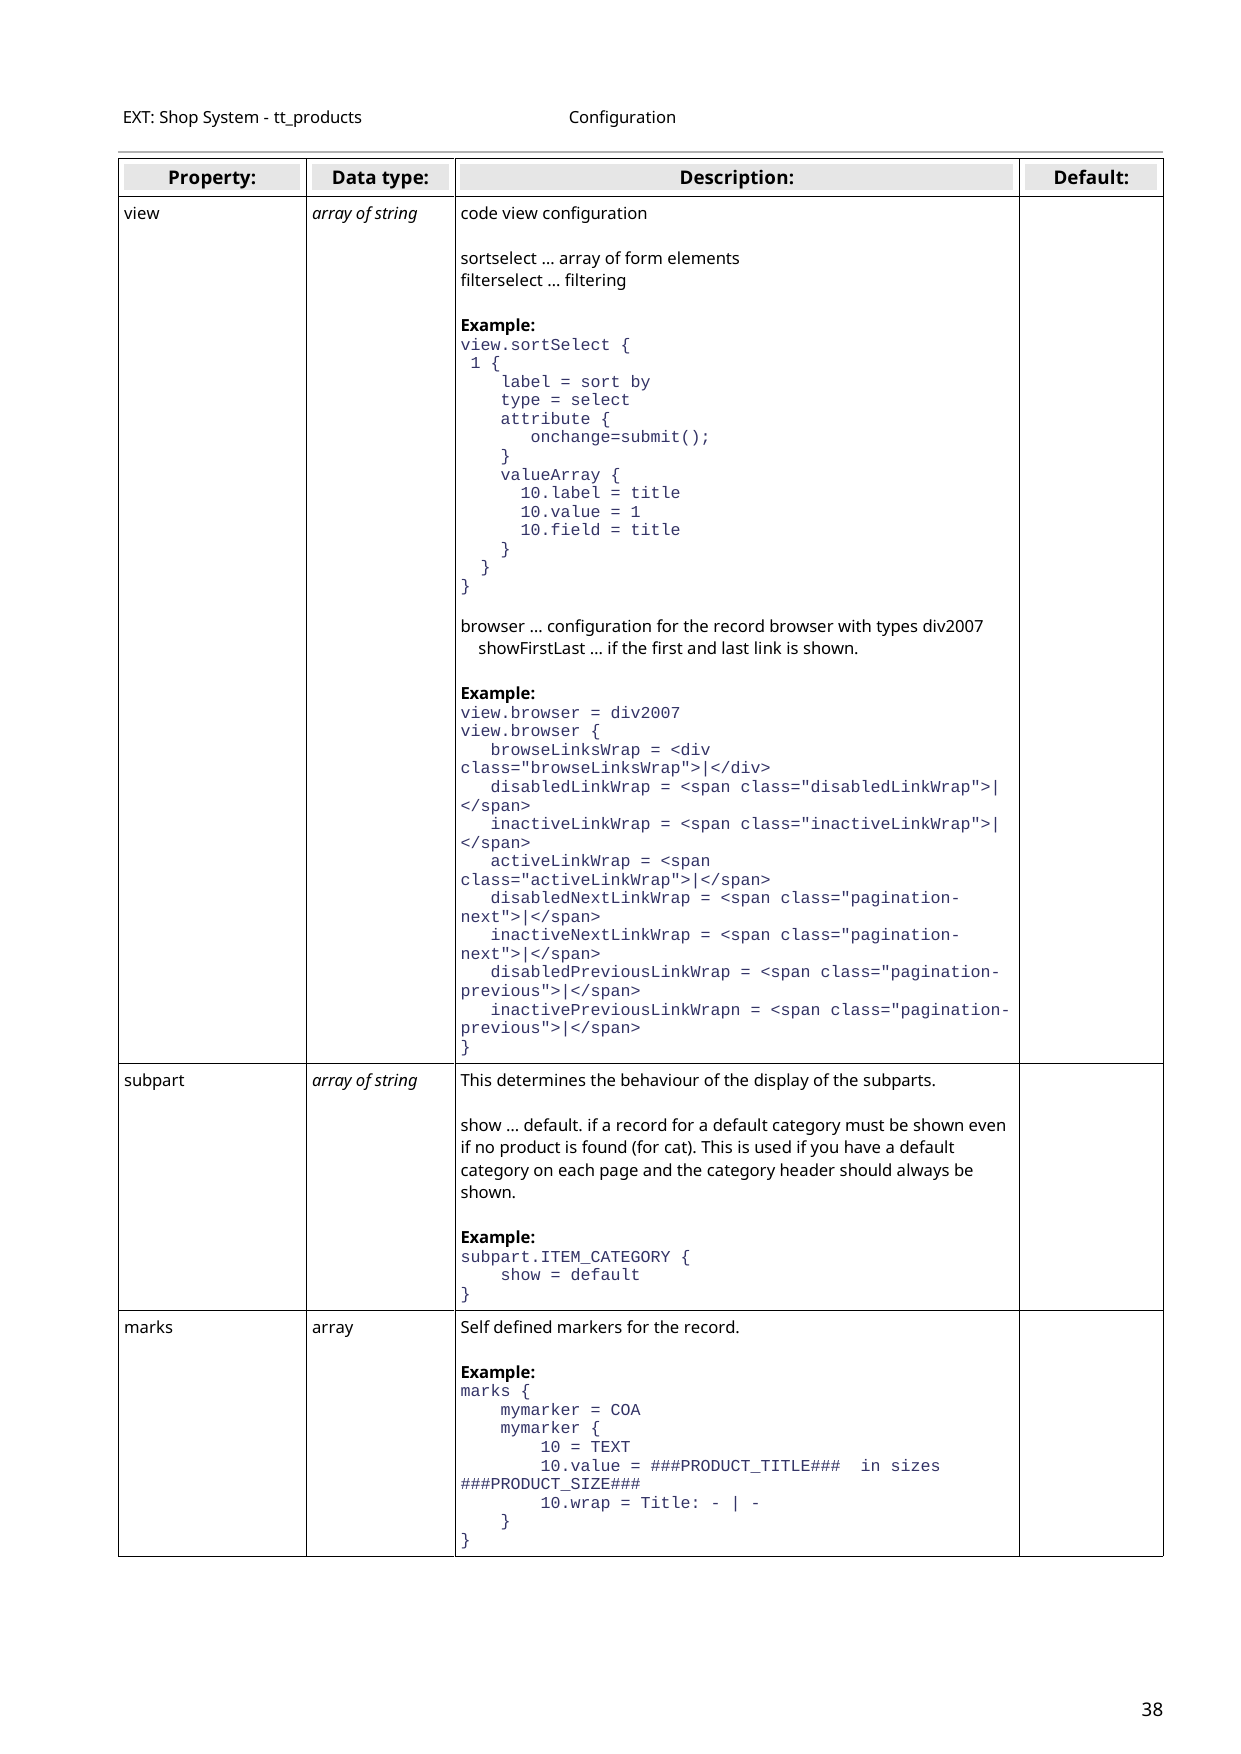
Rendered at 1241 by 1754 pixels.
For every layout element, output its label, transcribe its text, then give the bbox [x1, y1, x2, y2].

table_cell marks [119, 1311, 306, 1556]
table_cell [1020, 1064, 1163, 1310]
table_cell code view configuration sortselect … array of form elements filterselect … filtering Example: view.sortSelect { 1 { label = sort by type = select attribute { onchange=submit(); } valueArray { 10.label = title 10.value = 1 10.field = title } } } browser … configuration for the record browser with types div2007 showFirstLast … if the first and last link is shown. Example: view.browser = div2007 view.browser { browseLinksWrap = <div class="browseLinksWrap">|</div> disabledLinkWrap = <span class="disabledLinkWrap">|</span> inactiveLinkWrap = <span class="inactiveLinkWrap">|</span> activeLinkWrap = <span class="activeLinkWrap">|</span> disabledNextLinkWrap = <span class="pagination-next">|</span> inactiveNextLinkWrap = <span class="pagination-next">|</span> disabledPreviousLinkWrap = <span class="pagination-previous">|</span> inactivePreviousLinkWrapn = <span class="pagination-previous">|</span> } [456, 197, 1019, 1063]
table_cell array [307, 1311, 454, 1556]
table_cell subpart [119, 1064, 306, 1310]
table_cell This determines the behaviour of the display of the subparts. show … default. if a record for a default category must be shown even if no product is found (for cat). This is used if you have a default category on each page and the category header should always be shown. Example: subpart.ITEM_CATEGORY { show = default } [456, 1064, 1019, 1310]
table_header Property: [119, 159, 306, 196]
table_cell array of string [307, 197, 454, 1063]
table_header Default: [1020, 159, 1163, 196]
table_cell array of string [307, 1064, 454, 1310]
table_header Data type: [307, 159, 454, 196]
table_header Description: [456, 159, 1019, 196]
table_cell Self defined markers for the record. Example: marks { mymarker = COA mymarker { 10 = TEXT 10.value = ###PRODUCT_TITLE### in sizes ###PRODUCT_SIZE### 10.wrap = Title: - | - } } [456, 1311, 1019, 1556]
table_cell [1020, 1311, 1163, 1556]
table_cell [1020, 197, 1163, 1063]
table_cell view [119, 197, 306, 1063]
